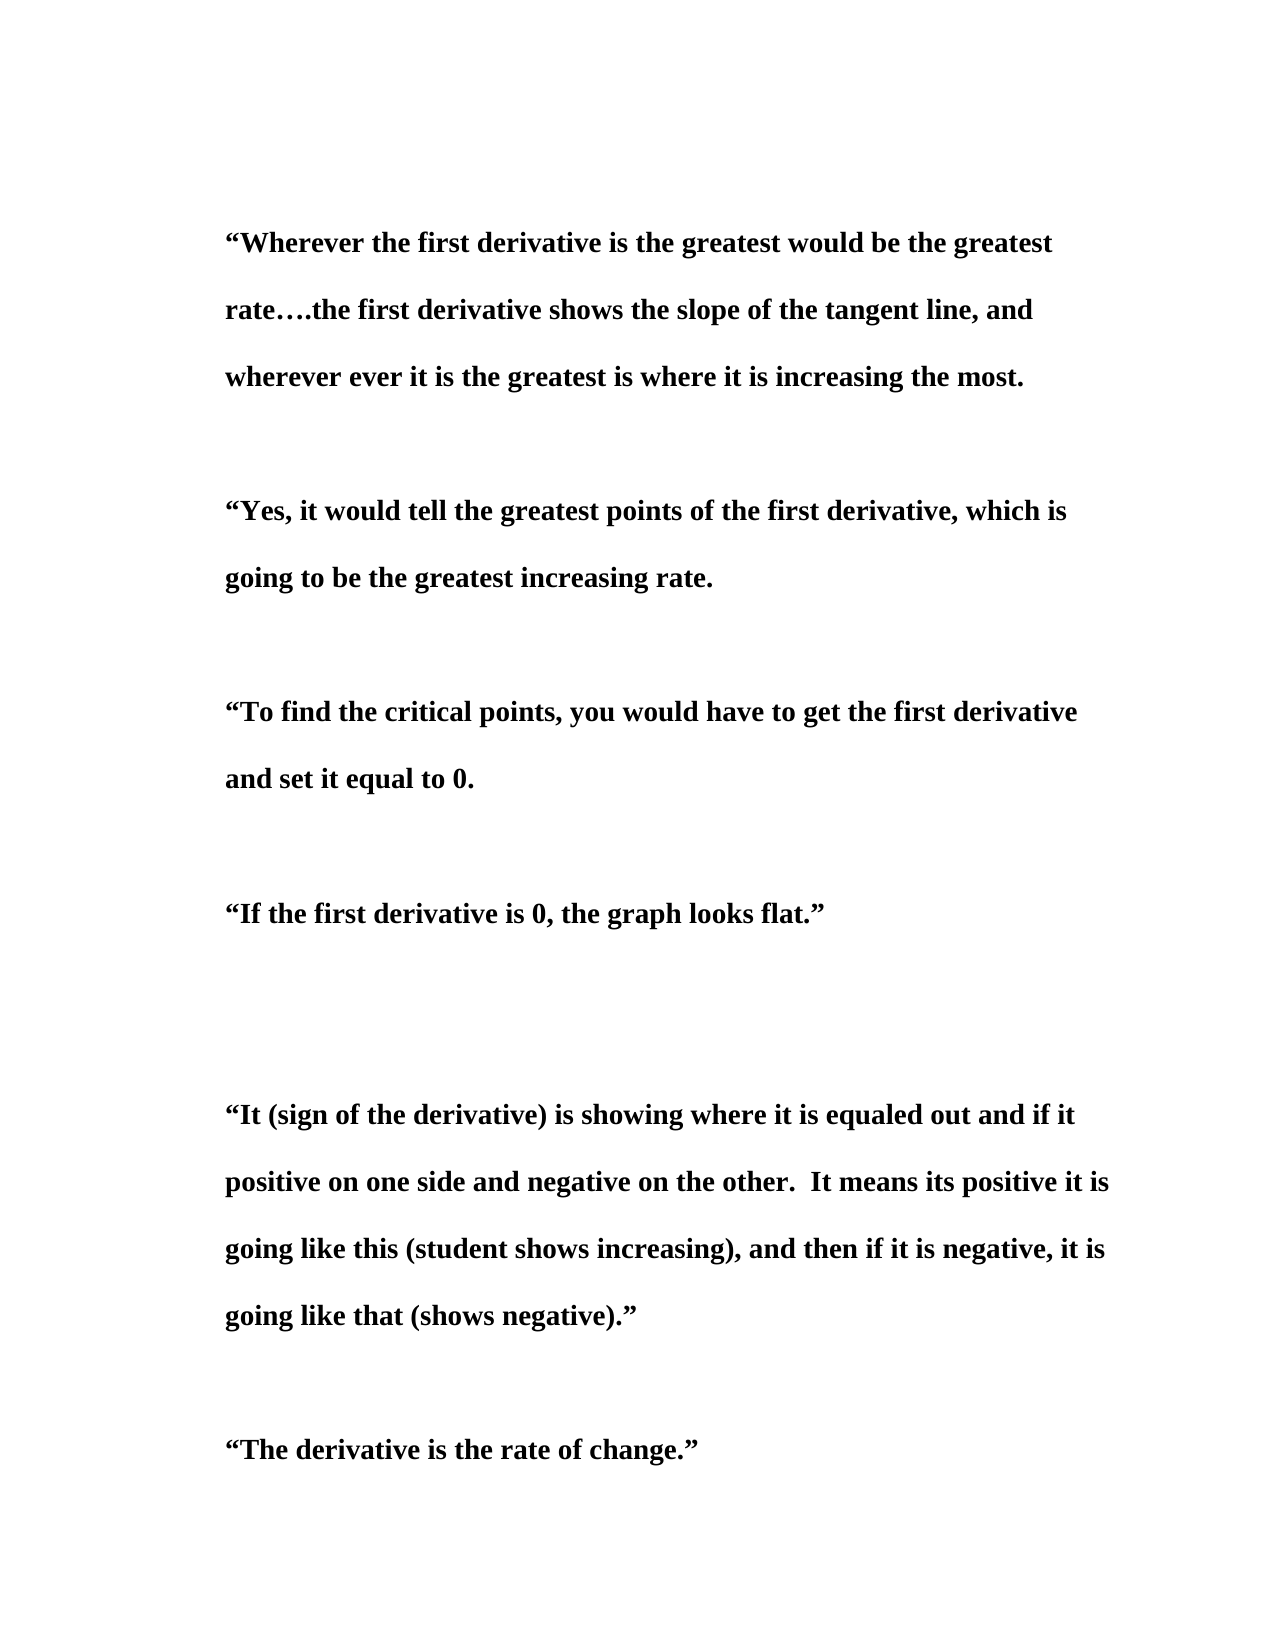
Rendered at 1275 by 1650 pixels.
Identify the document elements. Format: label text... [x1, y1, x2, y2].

text “Wherever the first derivative is the greatest would be the greatest rate….the first derivative shows the slope of the tangent line, and wherever ever it is the greatest is where it is increasing the most. [225, 225, 1125, 393]
text “It (sign of the derivative) is showing where it is equaled out and if it positive on one side and negative on the other. It means its positive it is going like this (student shows increasing), and then if it is negative, it is going like that (shows negative).” [225, 1097, 1125, 1332]
text “The derivative is the rate of change.” [225, 1432, 1125, 1466]
text “To find the critical points, you would have to get the first derivative and set it equal to 0. [225, 694, 1125, 795]
text “If the first derivative is 0, the graph looks flat.” [225, 896, 1125, 929]
text “Yes, it would tell the greatest points of the first derivative, which is going to be the greatest increasing rate. [225, 493, 1125, 594]
